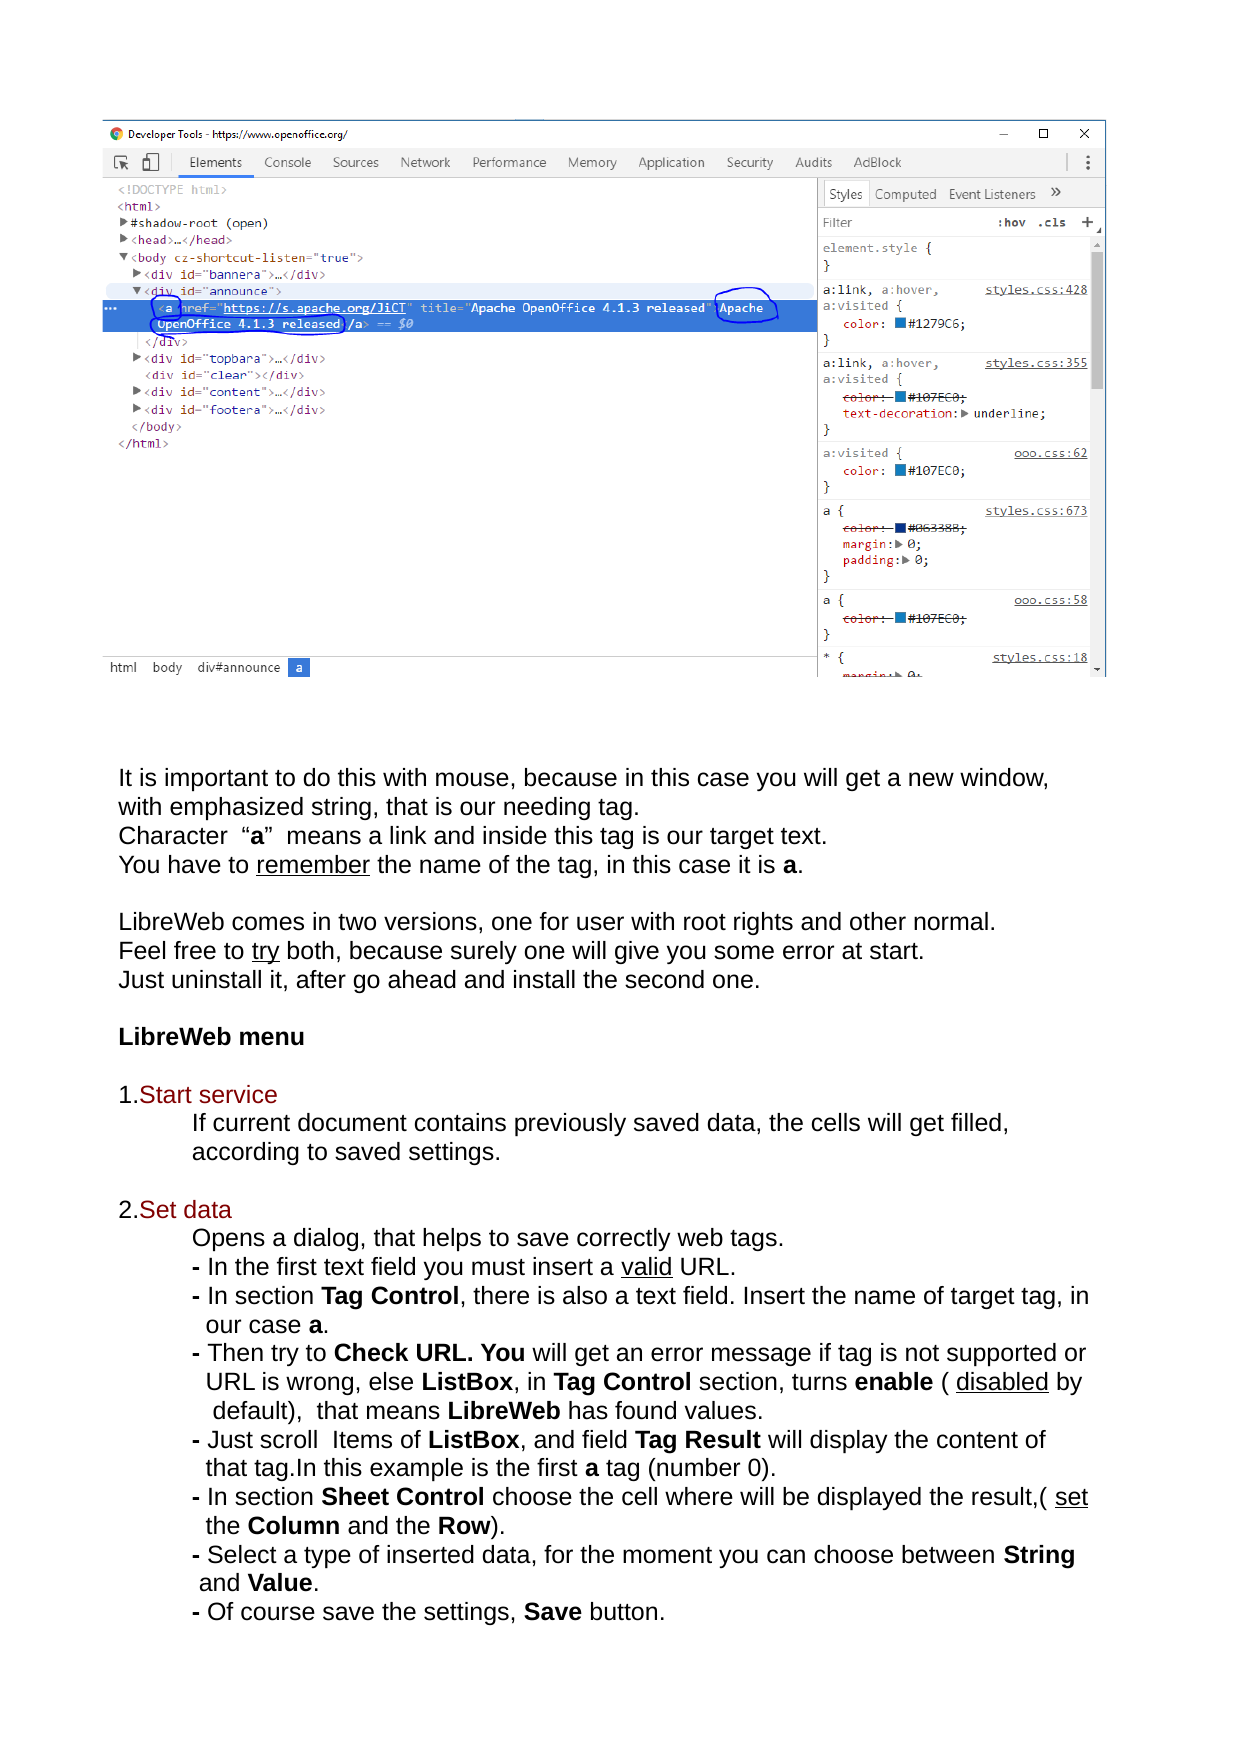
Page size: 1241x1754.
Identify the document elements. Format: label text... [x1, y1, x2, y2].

text Character “a” means a link and inside this tag is our target text. [118, 821, 1122, 849]
text LibreWeb menu [118, 1022, 1122, 1051]
text - Then try to Check URL. You will get an error message if tag is not supported or URL is wrong, else ListBox, in Tag Control section, turns enable ( disabled by default), that means LibreWeb has found values. [118, 1338, 1122, 1424]
text - In section Tag Control, there is also a text field. Insert the name of target tag, in our case a. [118, 1281, 1122, 1338]
text - Just scroll Items of ListBox, and field Tag Result will display the content of that tag.In this example is the first a tag (number 0). [118, 1424, 1122, 1482]
text - Of course save the settings, Save button. [118, 1597, 1122, 1626]
text It is important to do this with mouse, because in this case you will get a new window, [118, 763, 1122, 792]
text - In the first text field you must insert a valid URL. [118, 1252, 1122, 1281]
text If current document contains previously saved data, the cells will get filled, [118, 1108, 1122, 1137]
text - In section Sheet Control choose the cell where will be displayed the result,( set the Column and the Row). [118, 1482, 1122, 1539]
text Feel free to try both, because surely one will give you some error at start. [118, 936, 1122, 964]
text - Select a type of inserted data, for the moment you can choose between String and Value. [118, 1539, 1122, 1597]
text with emphasized string, that is our needing tag. [118, 792, 1122, 821]
text Opens a dialog, that helps to save correctly web tags. [118, 1223, 1122, 1252]
text LibreWeb comes in two versions, one for user with root rights and other normal. [118, 907, 1122, 936]
text 2.Set data [118, 1194, 1122, 1223]
text You have to remember the name of the tag, in this case it is a. [118, 849, 1122, 878]
text according to saved settings. [118, 1137, 1122, 1166]
text 1.Start service [118, 1079, 1122, 1108]
text Just uninstall it, after go ahead and install the second one. [118, 964, 1122, 993]
picture [102, 119, 1107, 677]
